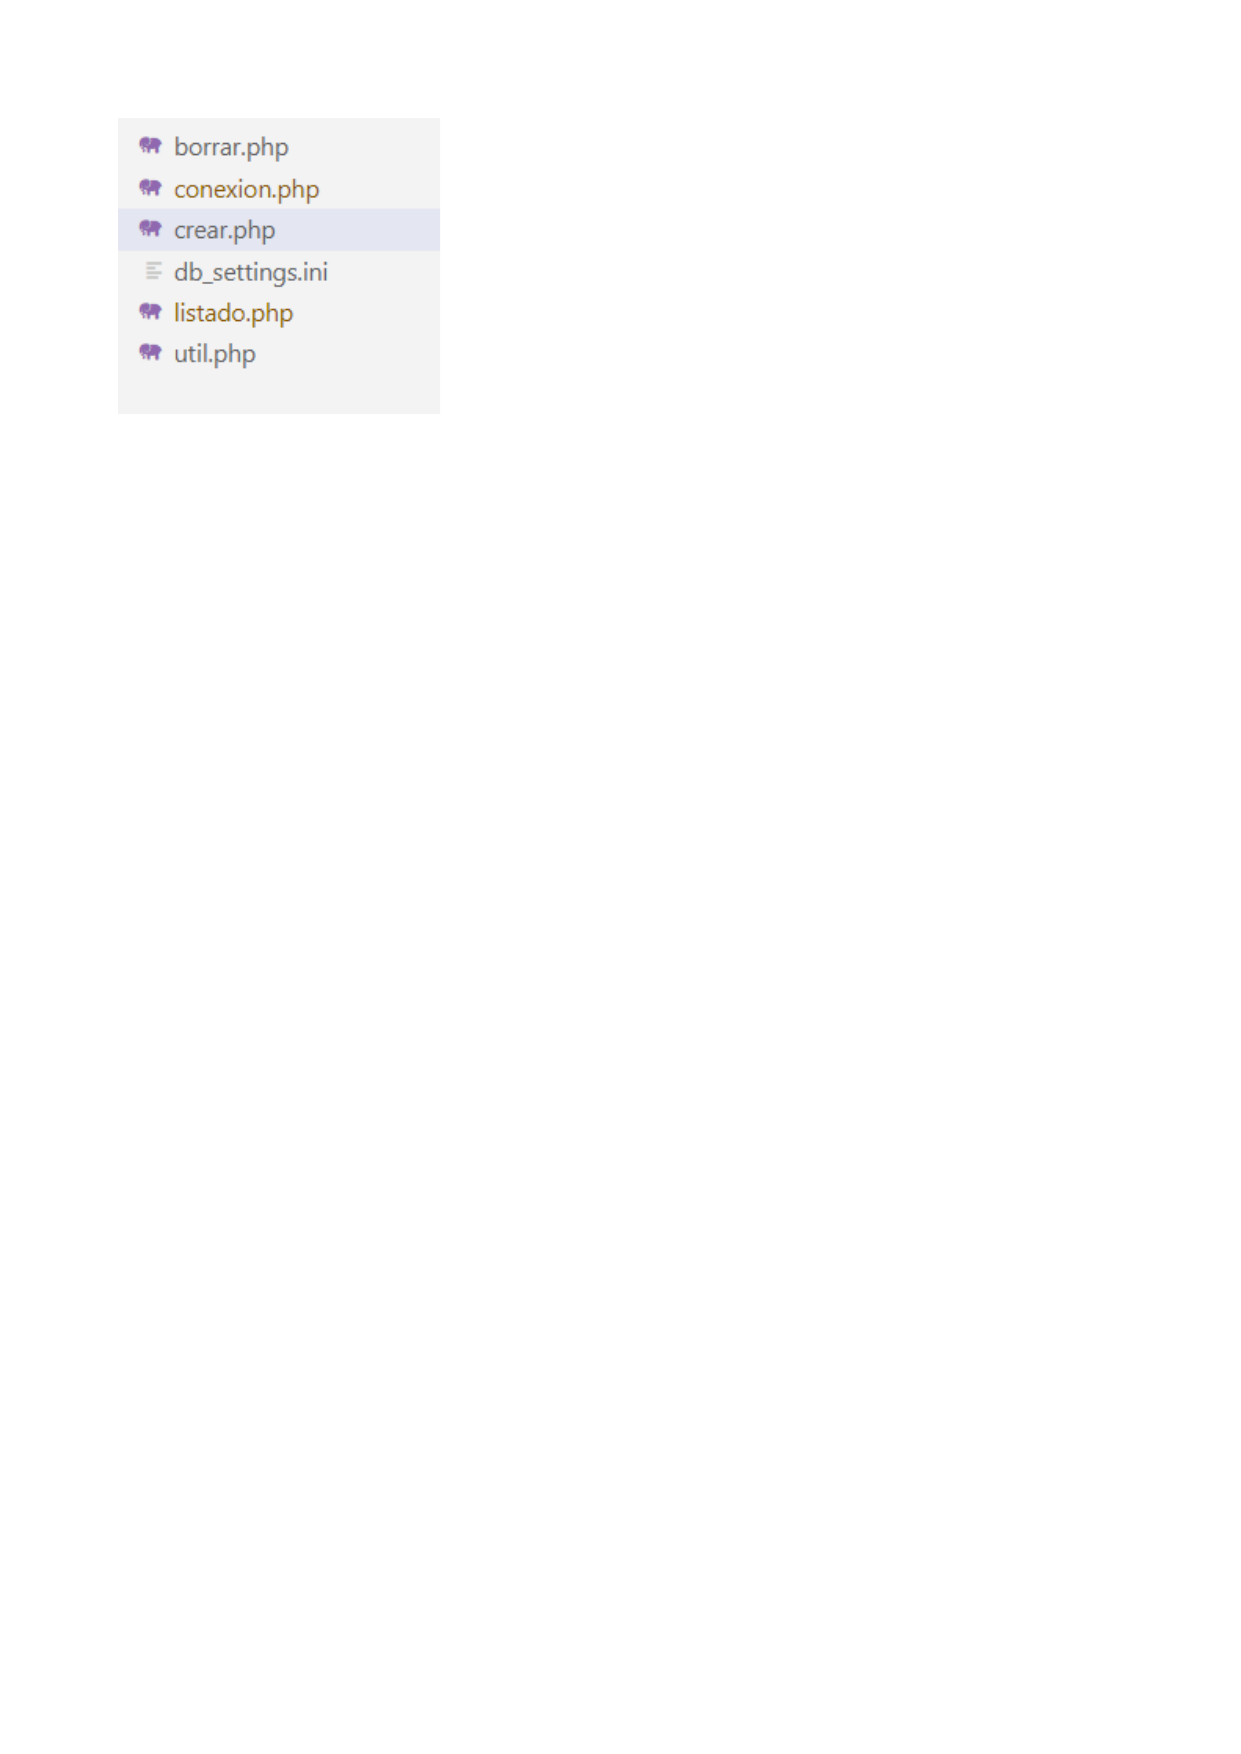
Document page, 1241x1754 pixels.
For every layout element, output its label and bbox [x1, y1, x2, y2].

picture [118, 118, 440, 414]
